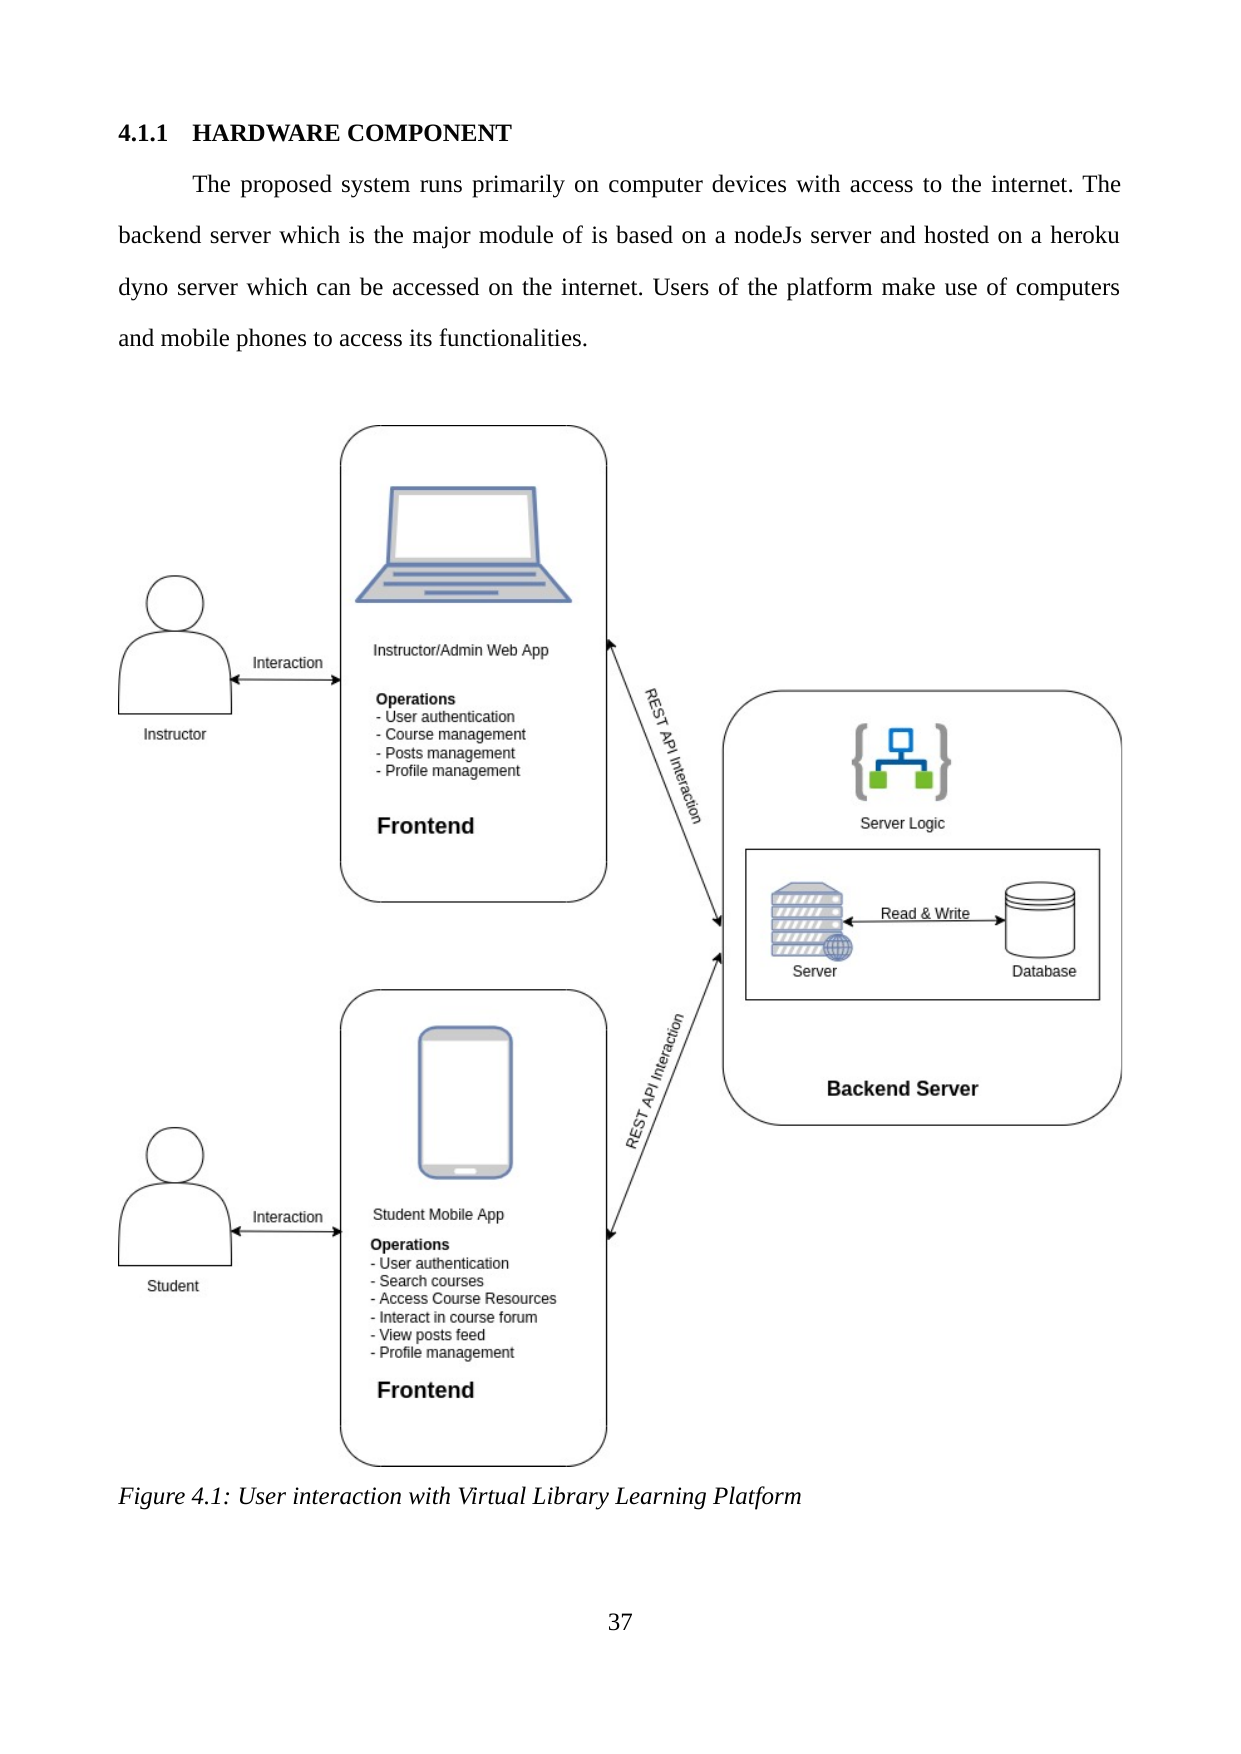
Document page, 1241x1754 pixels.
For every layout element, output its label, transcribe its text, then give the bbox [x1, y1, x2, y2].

picture [118, 425, 1123, 1467]
text The proposed system runs primarily on computer devices with access to the internet. The backend server which is the major module of is based on a nodeJs server and hosted on a heroku dyno server which can be accessed on the internet. Users of the platform make use of computers and mobile phones to access its functionalities. [118, 169, 1122, 351]
text 4.1.1 HARDWARE COMPONENT [118, 118, 1122, 147]
text Figure 4.1: User interaction with Virtual Library Learning Platform [118, 1467, 1122, 1510]
